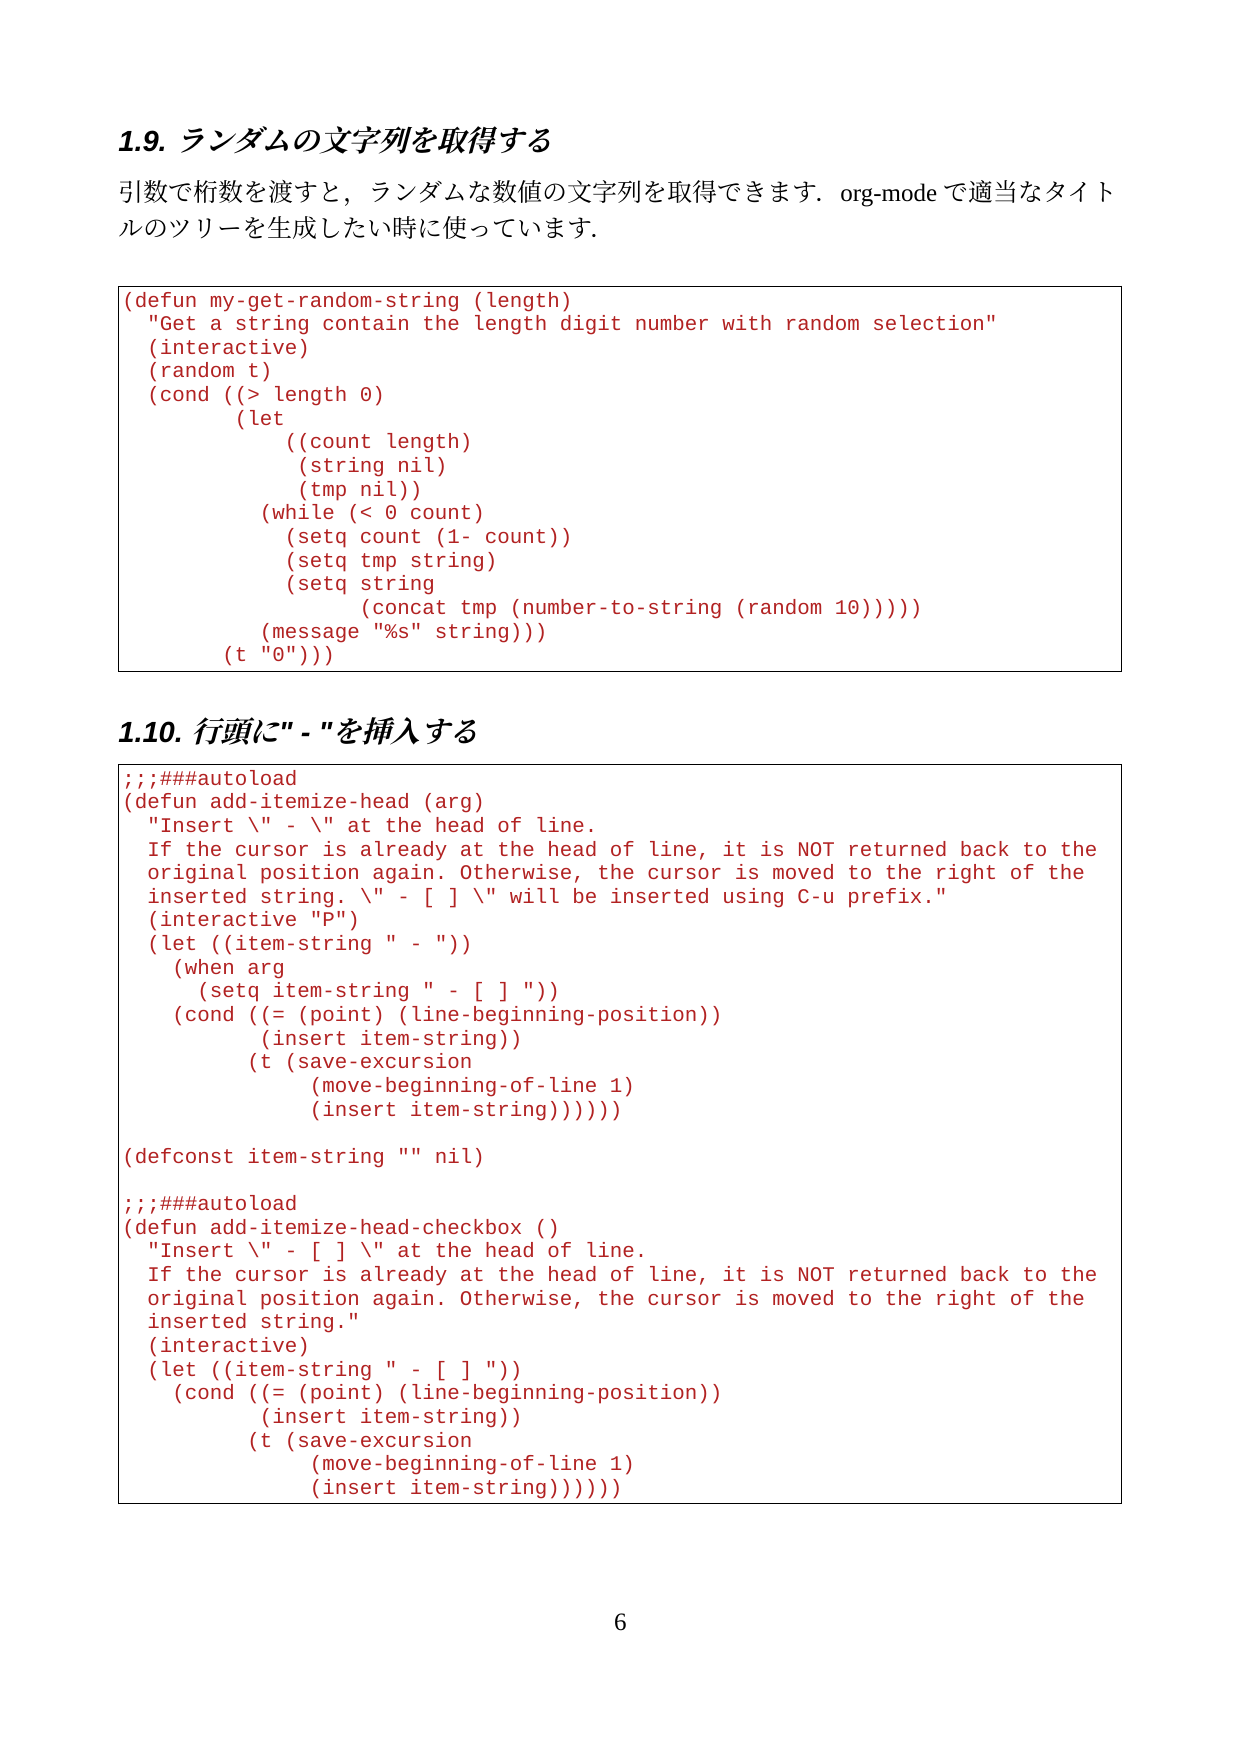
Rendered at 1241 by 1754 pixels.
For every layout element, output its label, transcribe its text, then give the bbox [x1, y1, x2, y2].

text (cond ((= (point) (line-beginning-position)) [119, 1000, 1121, 1024]
text (setq tmp string) [119, 546, 1121, 569]
text (move-beginning-of-line 1) [119, 1071, 1121, 1095]
text "Insert \" - \" at the head of line. [119, 811, 1121, 834]
text (random t) [119, 357, 1121, 380]
text "Get a string contain the length digit number with random selection" [119, 309, 1121, 333]
text (let ((item-string " - ")) [119, 929, 1121, 953]
text (t (save-excursion [119, 1047, 1121, 1071]
text (interactive "P") [119, 906, 1121, 929]
text (when arg [119, 953, 1121, 976]
text (cond ((= (point) (line-beginning-position)) [119, 1378, 1121, 1402]
subtitle 行頭に" - "を挿入する [118, 709, 1122, 751]
text (t "0"))) [119, 640, 1121, 671]
text (insert item-string)))))) [119, 1473, 1121, 1503]
text (message "%s" string))) [119, 617, 1121, 640]
text (defun my-get-random-string (length) [119, 287, 1121, 309]
text (interactive) [119, 1331, 1121, 1355]
text If the cursor is already at the head of line, it is NOT returned back to the [119, 834, 1121, 858]
text original position again. Otherwise, the cursor is moved to the right of the [119, 1284, 1121, 1307]
text (move-beginning-of-line 1) [119, 1449, 1121, 1473]
text ;;;###autoload [119, 765, 1121, 787]
text (let [119, 404, 1121, 427]
text (string nil) [119, 451, 1121, 475]
text (setq item-string " - [ ] ")) [119, 976, 1121, 1000]
text original position again. Otherwise, the cursor is moved to the right of the [119, 858, 1121, 882]
subtitle ランダムの文字列を取得する [118, 118, 1122, 160]
text (defun add-itemize-head (arg) [119, 787, 1121, 811]
text inserted string. \" - [ ] \" will be inserted using C-u prefix." [119, 882, 1121, 906]
text ;;;###autoload [119, 1189, 1121, 1213]
text (tmp nil)) [119, 475, 1121, 498]
text (let ((item-string " - [ ] ")) [119, 1355, 1121, 1378]
text (defun add-itemize-head-checkbox () [119, 1213, 1121, 1237]
text 引数で桁数を渡すと，ランダムな数値の文字列を取得できます．org-mode で適当なタイトルのツリーを生成したい時に使っています． [118, 172, 1122, 273]
text If the cursor is already at the head of line, it is NOT returned back to the [119, 1260, 1121, 1284]
text (insert item-string)) [119, 1402, 1121, 1426]
text (insert item-string)) [119, 1024, 1121, 1047]
text (defconst item-string "" nil) [119, 1142, 1121, 1166]
text (cond ((> length 0) [119, 380, 1121, 404]
text inserted string." [119, 1307, 1121, 1331]
text ((count length) [119, 427, 1121, 451]
text (while (< 0 count) [119, 498, 1121, 522]
text (setq count (1- count)) [119, 522, 1121, 546]
text (insert item-string)))))) [119, 1095, 1121, 1118]
text (concat tmp (number-to-string (random 10))))) [119, 593, 1121, 617]
text (setq string [119, 569, 1121, 593]
text "Insert \" - [ ] \" at the head of line. [119, 1237, 1121, 1260]
text (t (save-excursion [119, 1426, 1121, 1449]
text (interactive) [119, 333, 1121, 357]
